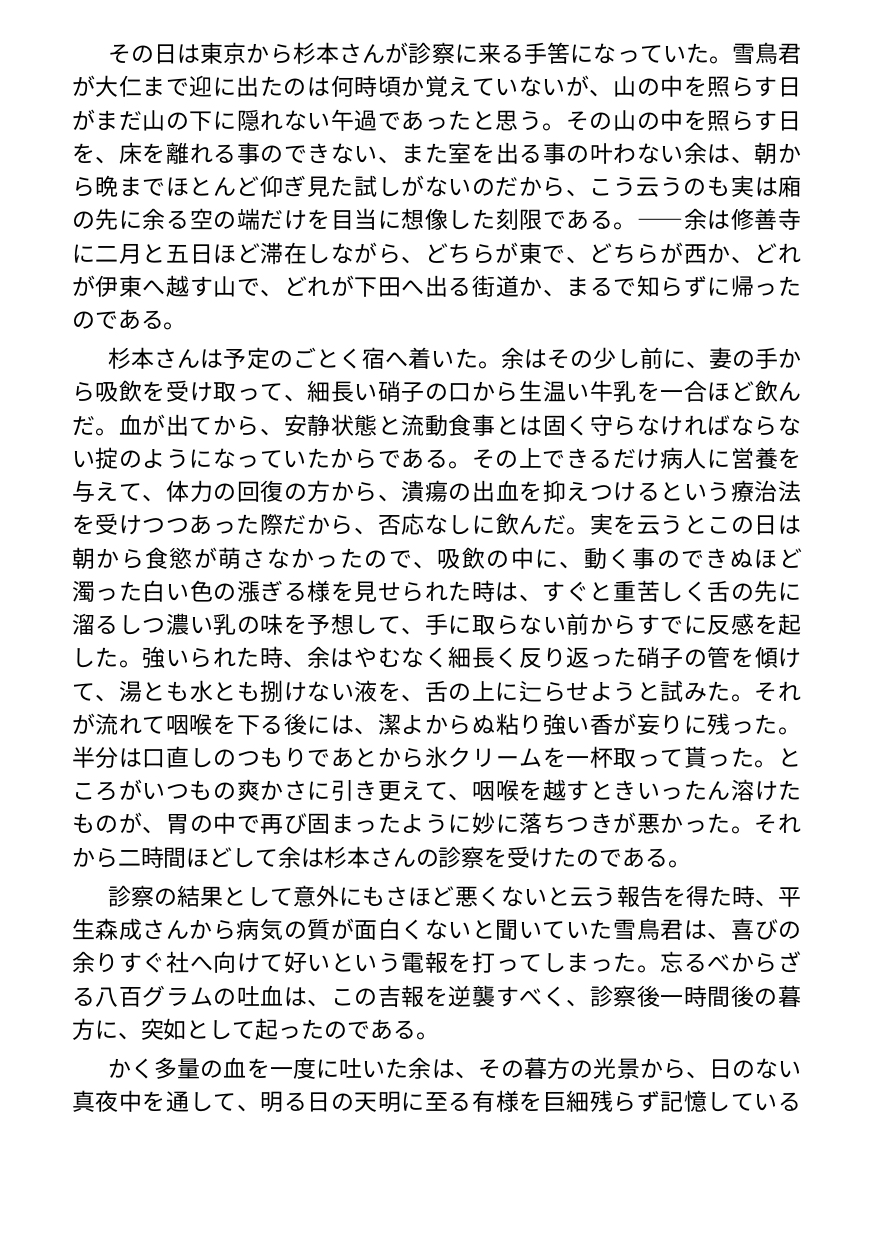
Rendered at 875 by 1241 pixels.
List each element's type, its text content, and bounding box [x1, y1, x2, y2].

text かく多量の血を一度に吐いた余は、その暮方の光景から、日のない真夜中を通して、明る日の天明に至る有様を巨細残らず記憶している [72, 1051, 802, 1117]
text 杉本さんは予定のごとく宿へ着いた。余はその少し前に、妻の手から吸飲を受け取って、細長い硝子の口から生温い牛乳を一合ほど飲んだ。血が出てから、安静状態と流動食事とは固く守らなければならない掟のようになっていたからである。その上できるだけ病人に営養を与えて、体力の回復の方から、潰瘍の出血を抑えつけるという療治法を受けつつあった際だから、否応なしに飲んだ。実を云うとこの日は朝から食慾が萌さなかったので、吸飲の中に、動く事のできぬほど濁った白い色の漲ぎる様を見せられた時は、すぐと重苦しく舌の先に溜るしつ濃い乳の味を予想して、手に取らない前からすでに反感を起した。強いられた時、余はやむなく細長く反り返った硝子の管を傾けて、湯とも水とも捌けない液を、舌の上に辷らせようと試みた。それが流れて咽喉を下る後には、潔よからぬ粘り強い香が妄りに残った。半分は口直しのつもりであとから氷クリームを一杯取って貰った。ところがいつもの爽かさに引き更えて、咽喉を越すときいったん溶けたものが、胃の中で再び固まったように妙に落ちつきが悪かった。それから二時間ほどして余は杉本さんの診察を受けたのである。 [72, 341, 802, 873]
text その日は東京から杉本さんが診察に来る手筈になっていた。雪鳥君が大仁まで迎に出たのは何時頃か覚えていないが、山の中を照らす日がまだ山の下に隠れない午過であったと思う。その山の中を照らす日を、床を離れる事のできない、また室を出る事の叶わない余は、朝から晩までほとんど仰ぎ見た試しがないのだから、こう云うのも実は廂の先に余る空の端だけを目当に想像した刻限である。――余は修善寺に二月と五日ほど滞在しながら、どちらが東で、どちらが西か、どれが伊東へ越す山で、どれが下田へ出る街道か、まるで知らずに帰ったのである。 [72, 36, 802, 335]
text 診察の結果として意外にもさほど悪くないと云う報告を得た時、平生森成さんから病気の質が面白くないと聞いていた雪鳥君は、喜びの余りすぐ社へ向けて好いという電報を打ってしまった。忘るべからざる八百グラムの吐血は、この吉報を逆襲すべく、診察後一時間後の暮方に、突如として起ったのである。 [72, 879, 802, 1045]
